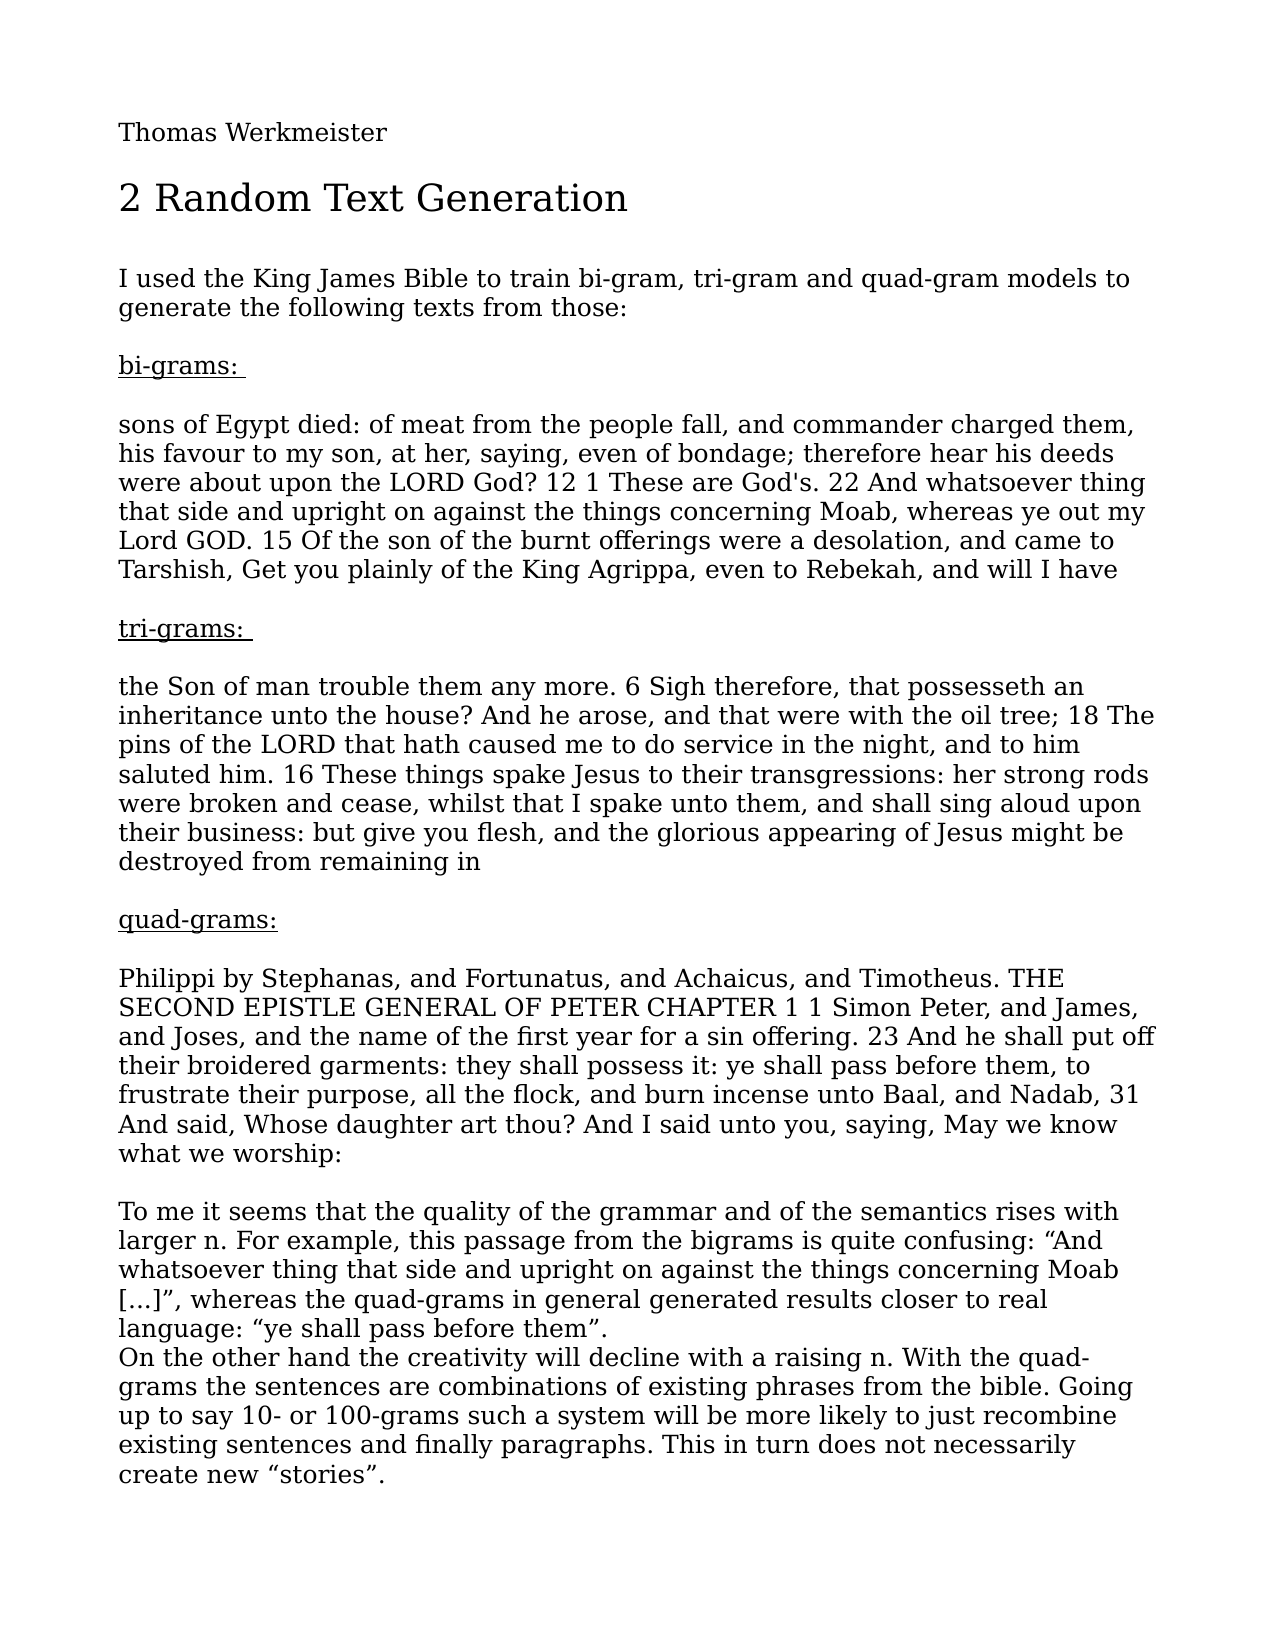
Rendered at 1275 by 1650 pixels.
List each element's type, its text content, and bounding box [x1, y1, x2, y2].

text tri-grams: [118, 614, 1157, 643]
text Philippi by Stephanas, and Fortunatus, and Achaicus, and Timotheus. THE SECOND EPISTLE GENERAL OF PETER CHAPTER 1 1 Simon Peter, and James, and Joses, and the name of the first year for a sin offering. 23 And he shall put off their broidered garments: they shall possess it: ye shall pass before them, to frustrate their purpose, all the flock, and burn incense unto Baal, and Nadab, 31 And said, Whose daughter art thou? And I said unto you, saying, May we know what we worship: [118, 964, 1157, 1168]
text quad-grams: [118, 906, 1157, 935]
text On the other hand the creativity will decline with a raising n. With the quad-grams the sentences are combinations of existing phrases from the bible. Going up to say 10- or 100-grams such a system will be more likely to just recombine existing sentences and finally paragraphs. This in turn does not necessarily create new “stories”. [118, 1343, 1157, 1489]
text bi-grams: [118, 352, 1157, 381]
text I used the King James Bible to train bi-gram, tri-gram and quad-gram models to generate the following texts from those: [118, 264, 1157, 322]
text the Son of man trouble them any more. 6 Sigh therefore, that possesseth an inheritance unto the house? And he arose, and that were with the oil tree; 18 The pins of the LORD that hath caused me to do service in the night, and to him saluted him. 16 These things spake Jesus to their transgressions: her strong rods were broken and cease, whilst that I spake unto them, and shall sing aloud upon their business: but give you flesh, and the glorious appearing of Jesus might be destroyed from remaining in [118, 672, 1157, 877]
text To me it seems that the quality of the grammar and of the semantics rises with larger n. For example, this passage from the bigrams is quite confusing: “And whatsoever thing that side and upright on against the things concerning Moab [...]”, whereas the quad-grams in general generated results closer to real language: “ye shall pass before them”. [118, 1197, 1157, 1343]
text 2 Random Text Generation [118, 177, 1157, 220]
text sons of Egypt died: of meat from the people fall, and commander charged them, his favour to my son, at her, saying, even of bondage; therefore hear his deeds were about upon the LORD God? 12 1 These are God's. 22 And whatsoever thing that side and upright on against the things concerning Moab, whereas ye out my Lord GOD. 15 Of the son of the burnt offerings were a desolation, and came to Tarshish, Get you plainly of the King Agrippa, even to Rebekah, and will I have [118, 410, 1157, 585]
